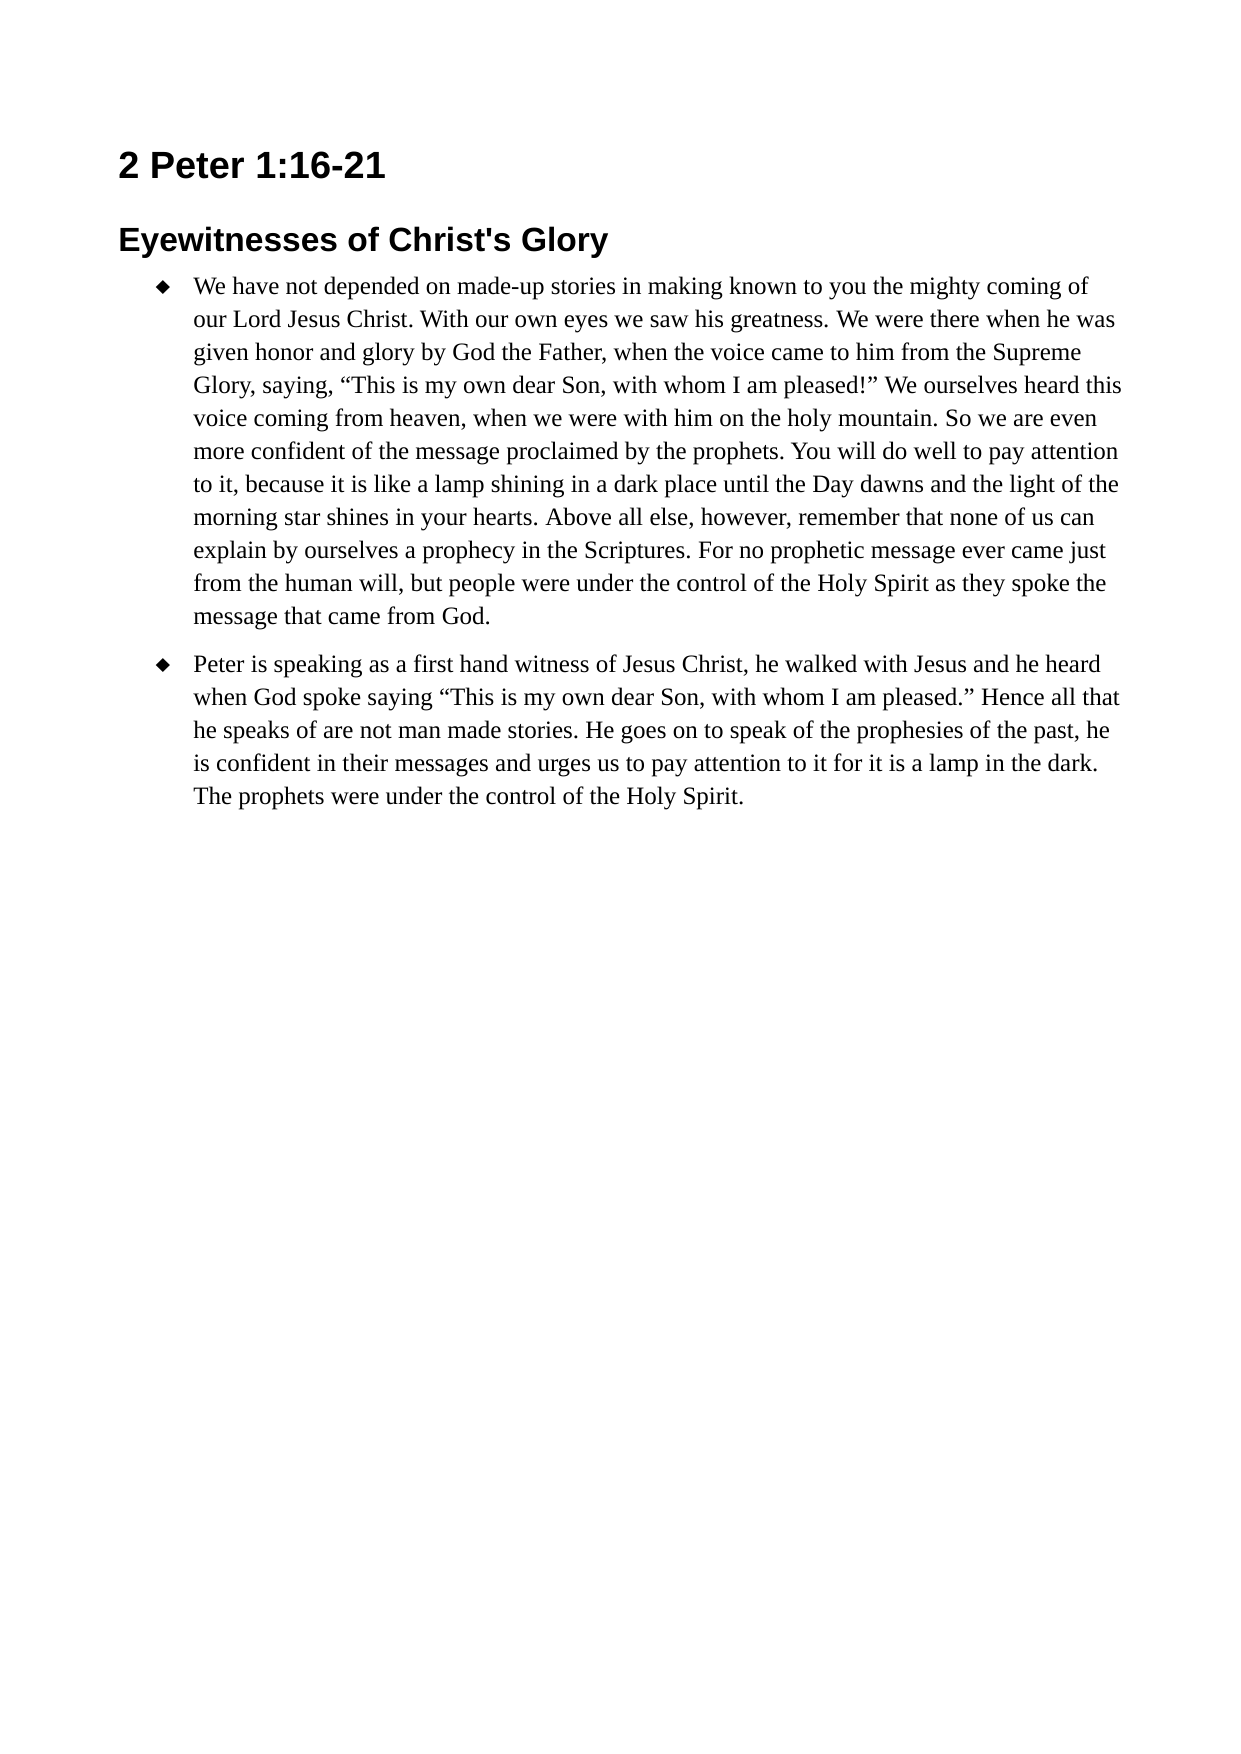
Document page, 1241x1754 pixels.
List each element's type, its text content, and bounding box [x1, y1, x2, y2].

subtitle Eyewitnesses of Christ's Glory [118, 220, 1122, 259]
subtitle 2 Peter 1:16-21 [118, 143, 1122, 187]
list Peter is speaking as a first hand witness of Jesus Christ, he walked with Jesus and he heard when God spoke saying “This is my own dear Son, with whom I am pleased.” Hence all that he speaks of are not man made stories. He goes on to speak of the prophesies of the past, he is confident in their messages and urges us to pay attention to it for it is a lamp in the dark. The prophets were under the control of the Holy Spirit. [156, 649, 1122, 810]
list We have not depended on made-up stories in making known to you the mighty coming of our Lord Jesus Christ. With our own eyes we saw his greatness. We were there when he was given honor and glory by God the Father, when the voice came to him from the Supreme Glory, saying, “This is my own dear Son, with whom I am pleased!” We ourselves heard this voice coming from heaven, when we were with him on the holy mountain. So we are even more confident of the message proclaimed by the prophets. You will do well to pay attention to it, because it is like a lamp shining in a dark place until the Day dawns and the light of the morning star shines in your hearts. Above all else, however, remember that none of us can explain by ourselves a prophecy in the Scriptures. For no prophetic message ever came just from the human will, but people were under the control of the Holy Spirit as they spoke the message that came from God. [156, 271, 1122, 630]
